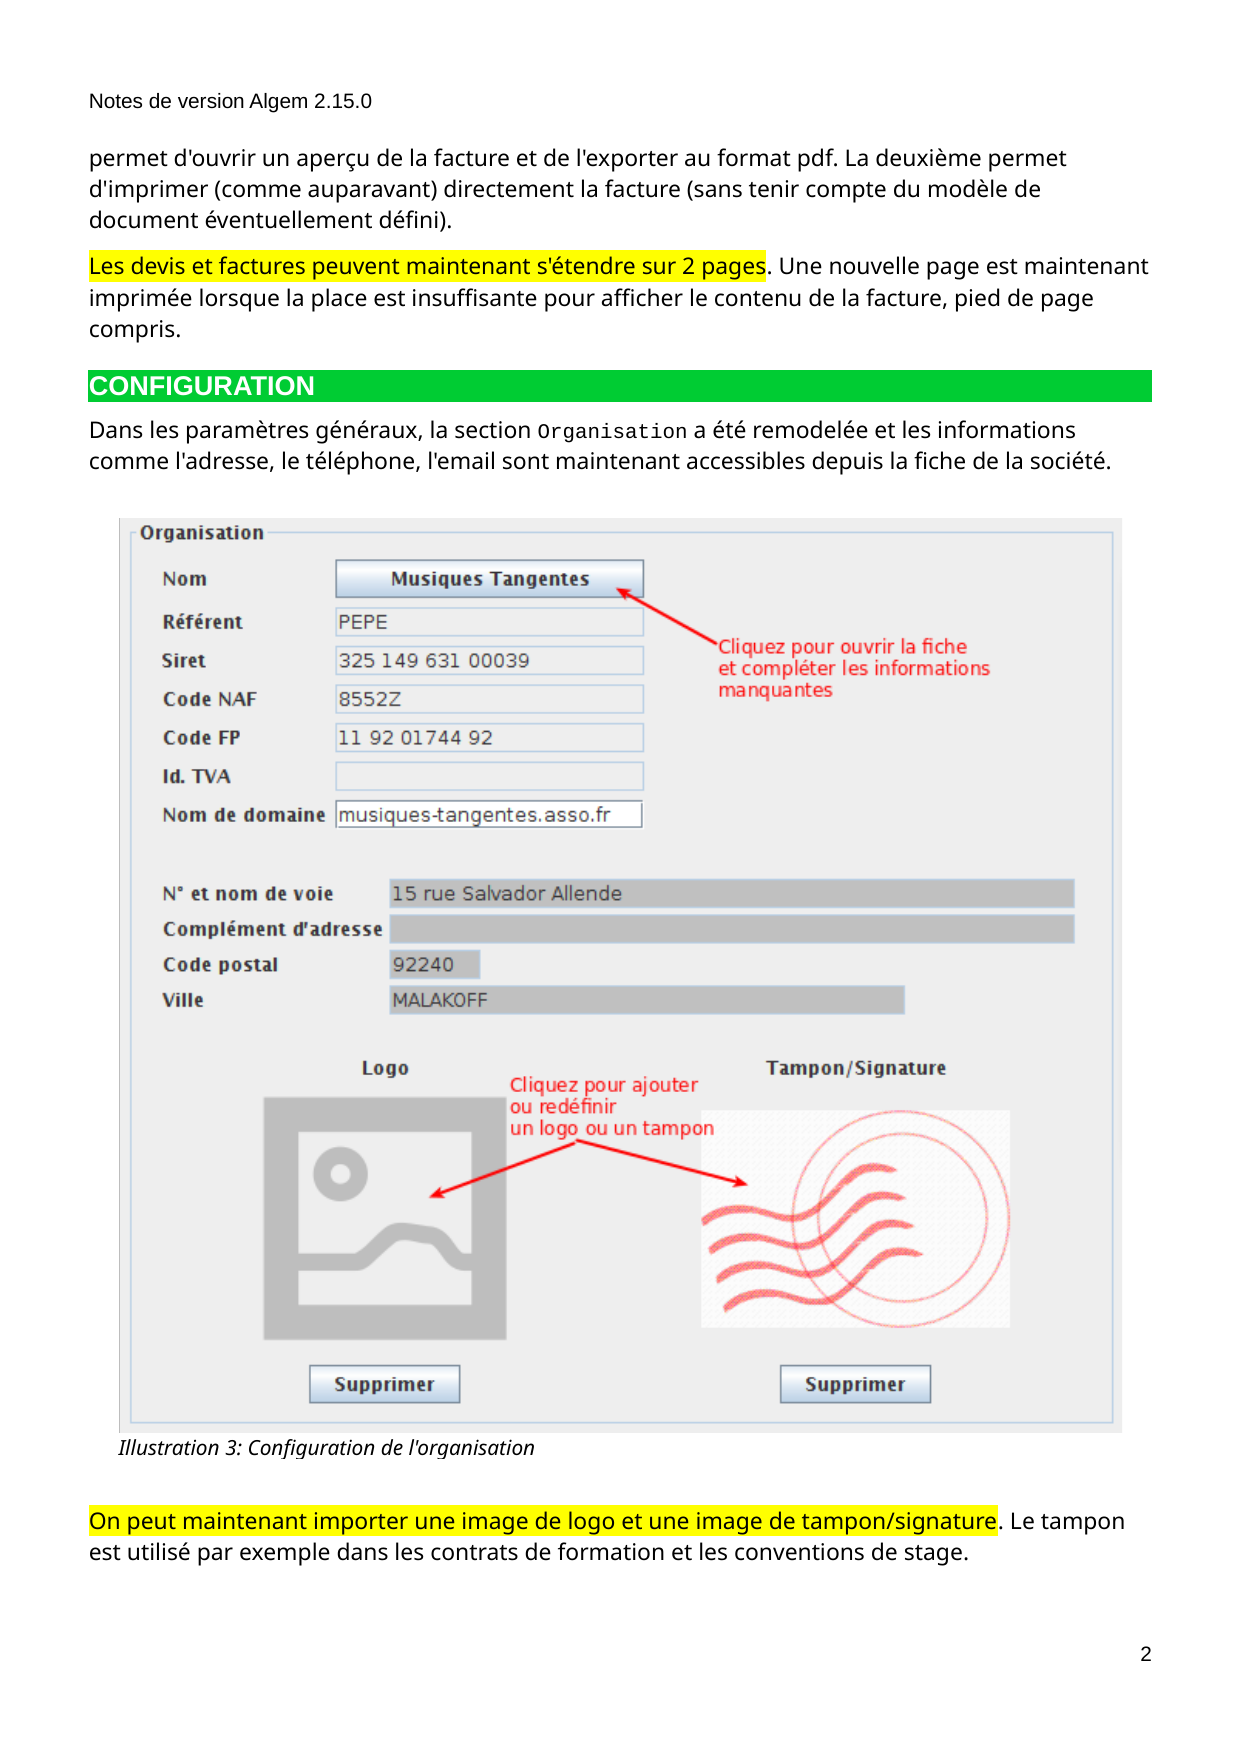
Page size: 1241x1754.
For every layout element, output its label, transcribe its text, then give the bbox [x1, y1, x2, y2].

text Illustration 3: Configuration de l'organisation [118, 1433, 1122, 1459]
text On peut maintenant importer une image de logo et une image de tampon/signature. Le tampon est utilisé par exemple dans les contrats de formation et les conventions de stage. [88, 1505, 1152, 1567]
text Dans les paramètres généraux, la section Organisation a été remodelée et les informations comme l'adresse, le téléphone, l'email sont maintenant accessibles depuis la fiche de la société. [88, 414, 1152, 477]
subtitle CONFIGURATION [88, 370, 1152, 402]
text permet d'ouvrir un aperçu de la facture et de l'exporter au format pdf. La deuxième permet d'imprimer (comme auparavant) directement la facture (sans tenir compte du modèle de document éventuellement défini). [88, 142, 1152, 236]
text Les devis et factures peuvent maintenant s'étendre sur 2 pages. Une nouvelle page est maintenant imprimée lorsque la place est insuffisante pour afficher le contenu de la facture, pied de page compris. [88, 250, 1152, 344]
picture [118, 518, 1123, 1433]
